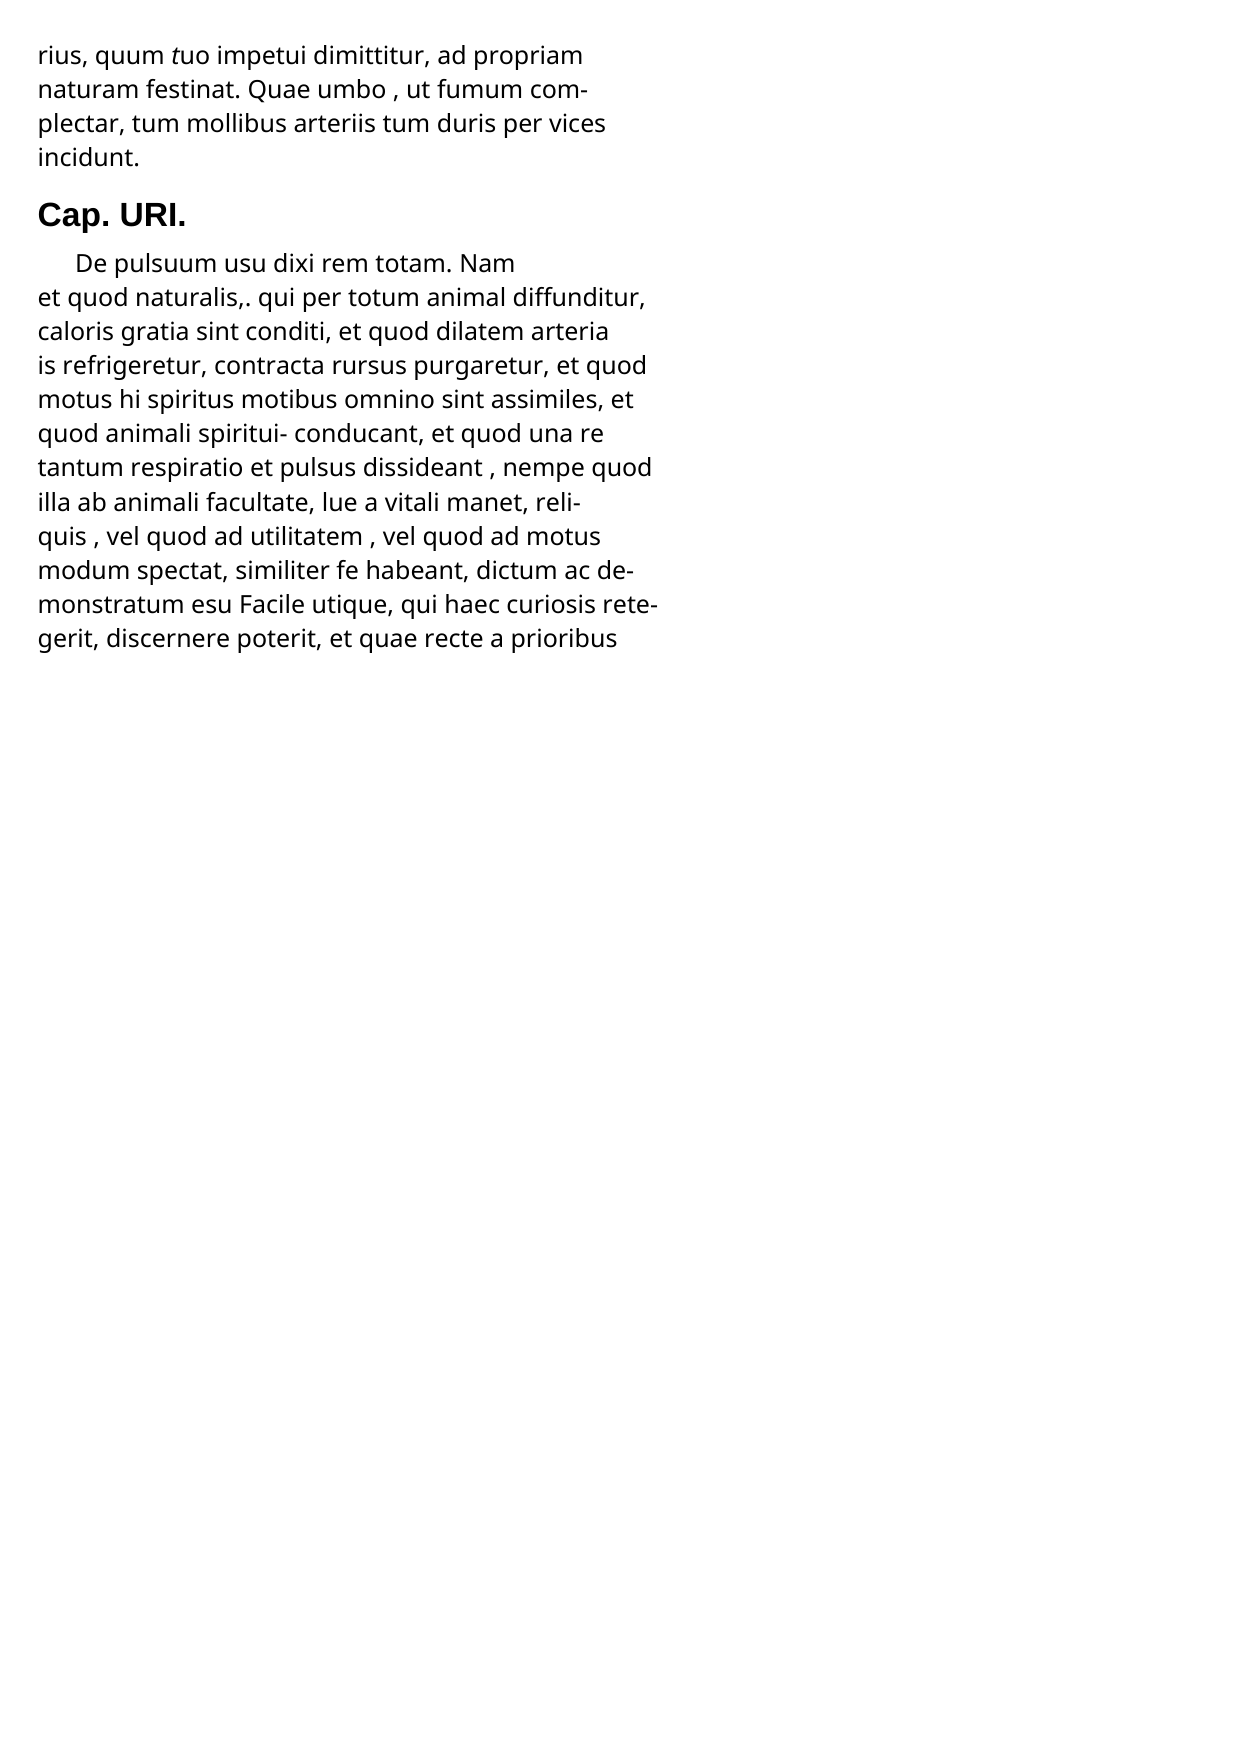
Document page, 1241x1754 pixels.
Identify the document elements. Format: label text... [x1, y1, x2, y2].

text rius, quum tuo impetui dimittitur, ad propriam naturam festinat. Quae umbo , ut fumum com- plectar, tum mollibus arteriis tum duris per vices incidunt. [37, 37, 1203, 174]
subtitle Cap. URI. [37, 194, 1203, 233]
text De pulsuum usu dixi rem totam. Nam et quod naturalis,. qui per totum animal diffunditur, caloris gratia sint conditi, et quod dilatem arteria is refrigeretur, contracta rursus purgaretur, et quod motus hi spiritus motibus omnino sint assimiles, et quod animali spiritui- conducant, et quod una re tantum respiratio et pulsus dissideant , nempe quod illa ab animali facultate, lue a vitali manet, reli- quis , vel quod ad utilitatem , vel quod ad motus modum spectat, similiter fe habeant, dictum ac de- monstratum esu Facile utique, qui haec curiosis rete- gerit, discernere poterit, et quae recte a prioribus [37, 246, 1203, 654]
